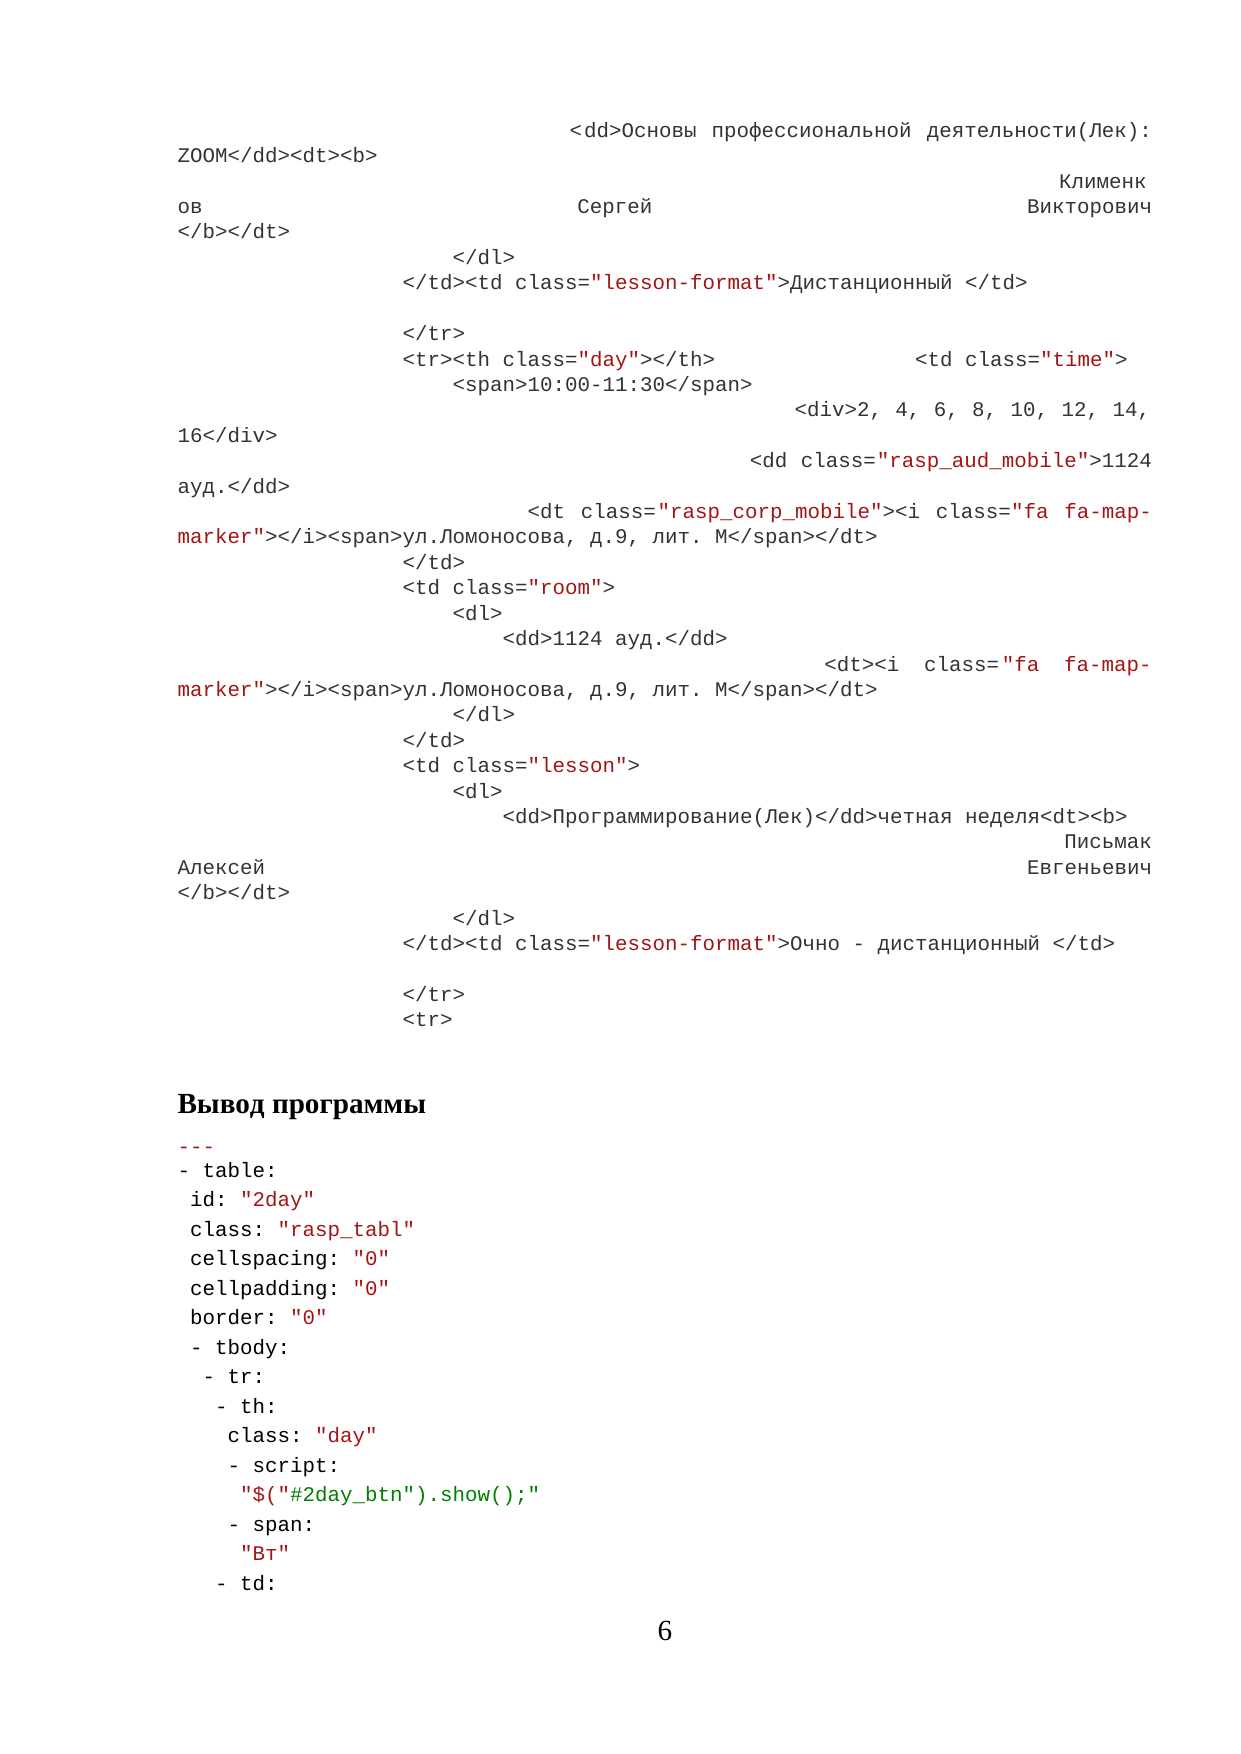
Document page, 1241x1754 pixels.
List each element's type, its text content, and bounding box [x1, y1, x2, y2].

text - span: [177, 1514, 1152, 1537]
text - table: [177, 1160, 1152, 1184]
text - td: [177, 1573, 1152, 1596]
text - tbody: [177, 1337, 1152, 1361]
text </td><td class="lesson-format">Очно - дистанционный </td> [177, 931, 1152, 957]
text cellspacing: "0" [177, 1248, 1152, 1272]
text <dl> [177, 779, 1152, 804]
text class: "day" [177, 1425, 1152, 1449]
text <dd>Программирование(Лек)</dd>четная неделя<dt><b> [177, 804, 1152, 830]
text <div>2, 4, 6, 8, 10, 12, 14, 16</div> [177, 398, 1152, 448]
text cellpadding: "0" [177, 1278, 1152, 1302]
text - th: [177, 1396, 1152, 1419]
text <dl> [177, 601, 1152, 626]
text <tr><th class="day"></th> <td class="time"> [177, 347, 1152, 372]
text <td class="room"> [177, 576, 1152, 601]
text - script: [177, 1455, 1152, 1478]
text </td> [177, 728, 1152, 753]
text "$("#2day_btn").show();" [177, 1484, 1152, 1508]
text </dl> [177, 703, 1152, 728]
text </tr> [177, 321, 1152, 347]
text </td><td class="lesson-format">Дистанционный </td> [177, 271, 1152, 296]
text <dd class="rasp_aud_mobile">1124 ауд.</dd> [177, 448, 1152, 499]
text <td class="lesson"> [177, 753, 1152, 779]
subtitle Вывод программы [177, 1086, 1152, 1119]
text <dd>Основы профессиональной деятельности(Лек): ZOOM</dd><dt><b> [177, 118, 1152, 169]
text --- [177, 1134, 1152, 1160]
text class: "rasp_tabl" [177, 1219, 1152, 1243]
text border: "0" [177, 1307, 1152, 1331]
text </tr> [177, 982, 1152, 1008]
text </dl> [177, 906, 1152, 931]
text <dt><i class="fa fa-map-marker"></i><span>ул.Ломоносова, д.9, лит. М</span></dt> [177, 652, 1152, 703]
text <dd>1124 ауд.</dd> [177, 626, 1152, 652]
text </td> [177, 550, 1152, 576]
text <dt class="rasp_corp_mobile"><i class="fa fa-map-marker"></i><span>ул.Ломоносова, д.9, лит. М</span></dt> [177, 499, 1152, 550]
text </dl> [177, 245, 1152, 271]
text id: "2day" [177, 1189, 1152, 1213]
text - tr: [177, 1366, 1152, 1390]
text <tr> [177, 1008, 1152, 1033]
text "Вт" [177, 1543, 1152, 1567]
text <span>10:00-11:30</span> [177, 372, 1152, 398]
text Клименков Сергей Викторович </b></dt> [177, 169, 1152, 245]
text Письмак Алексей Евгеньевич </b></dt> [177, 830, 1152, 906]
